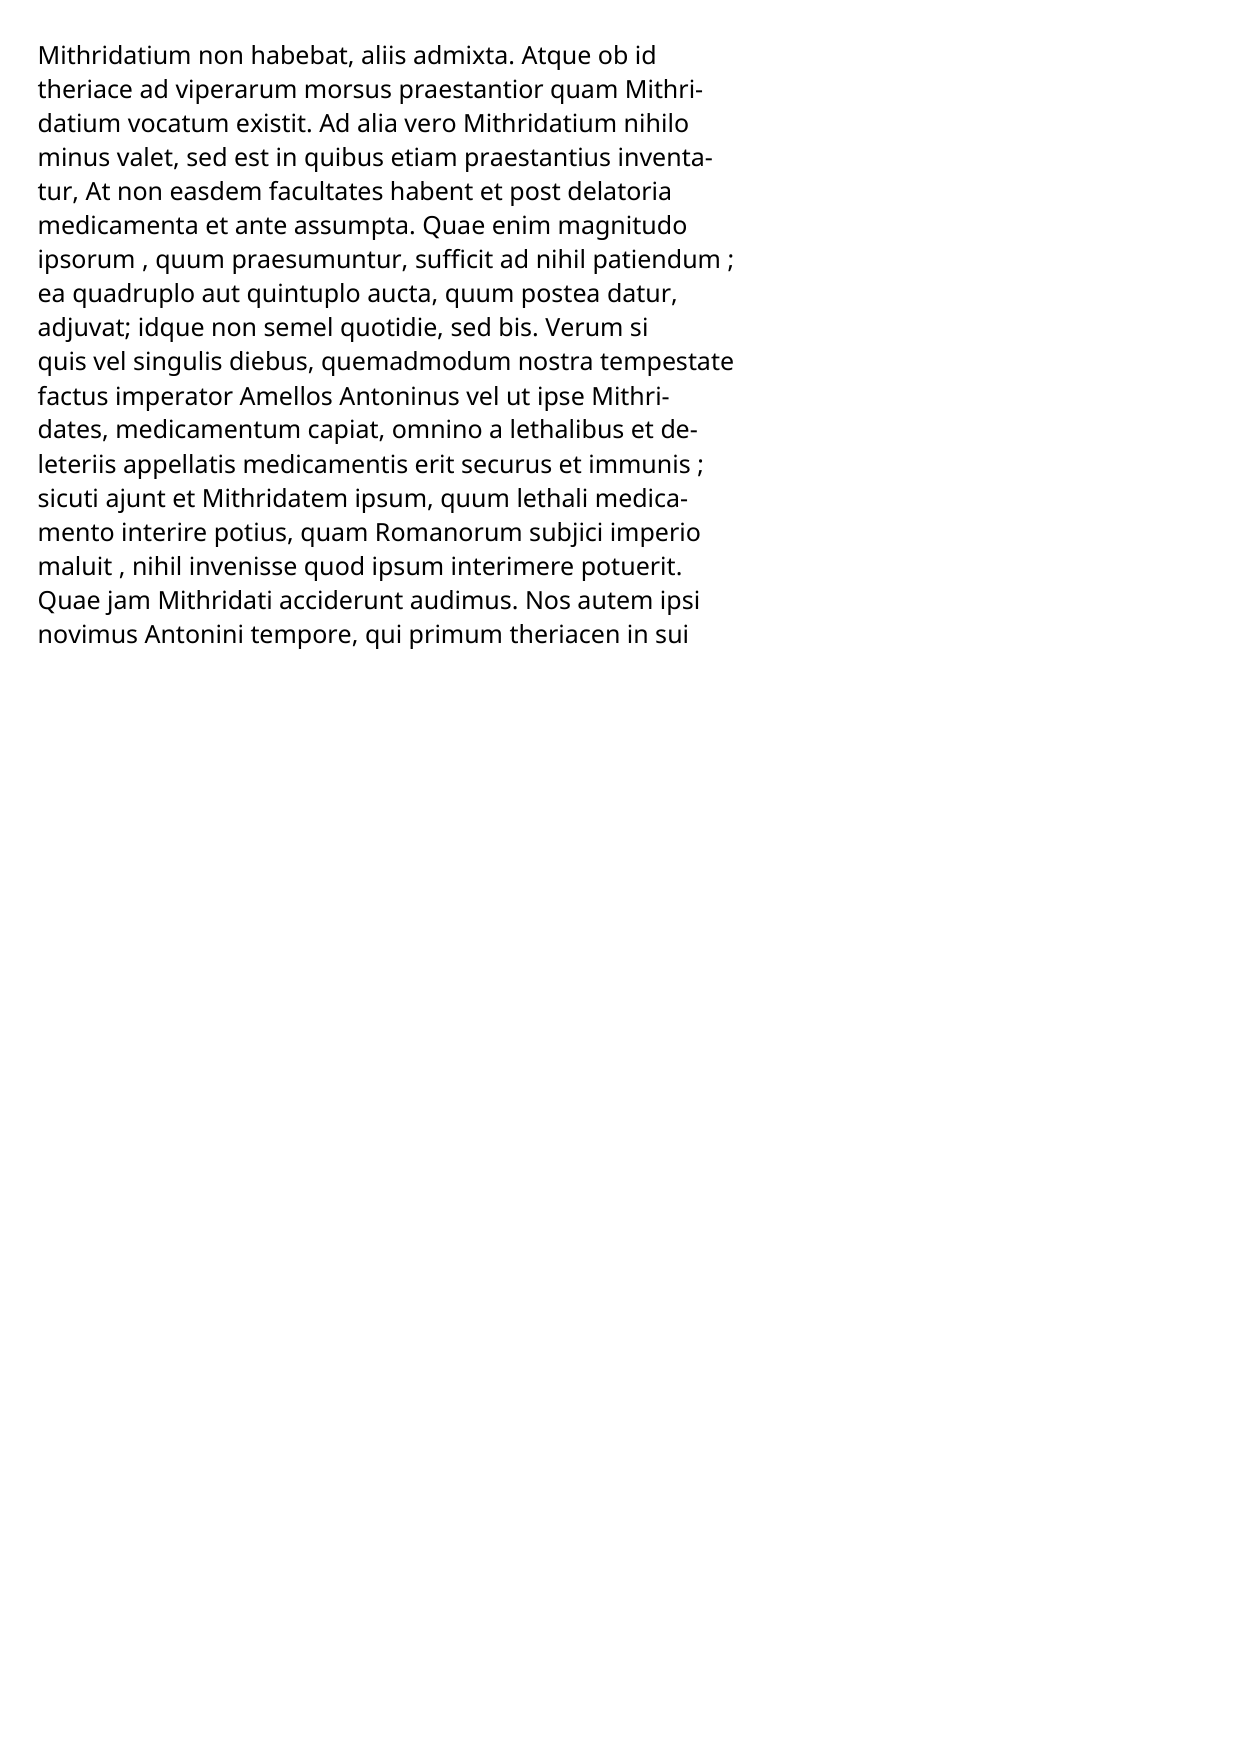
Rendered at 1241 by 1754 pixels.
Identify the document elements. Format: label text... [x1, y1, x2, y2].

text Mithridatium non habebat, aliis admixta. Atque ob id theriace ad viperarum morsus praestantior quam Mithri- datium vocatum existit. Ad alia vero Mithridatium nihilo minus valet, sed est in quibus etiam praestantius inventa- tur, At non easdem facultates habent et post delatoria medicamenta et ante assumpta. Quae enim magnitudo ipsorum , quum praesumuntur, sufficit ad nihil patiendum ; ea quadruplo aut quintuplo aucta, quum postea datur, adjuvat; idque non semel quotidie, sed bis. Verum si quis vel singulis diebus, quemadmodum nostra tempestate factus imperator Amellos Antoninus vel ut ipse Mithri- dates, medicamentum capiat, omnino a lethalibus et de- leteriis appellatis medicamentis erit securus et immunis ; sicuti ajunt et Mithridatem ipsum, quum lethali medica- mento interire potius, quam Romanorum subjici imperio maluit , nihil invenisse quod ipsum interimere potuerit. Quae jam Mithridati acciderunt audimus. Nos autem ipsi novimus Antonini tempore, qui primum theriacen in sui [37, 37, 1203, 651]
